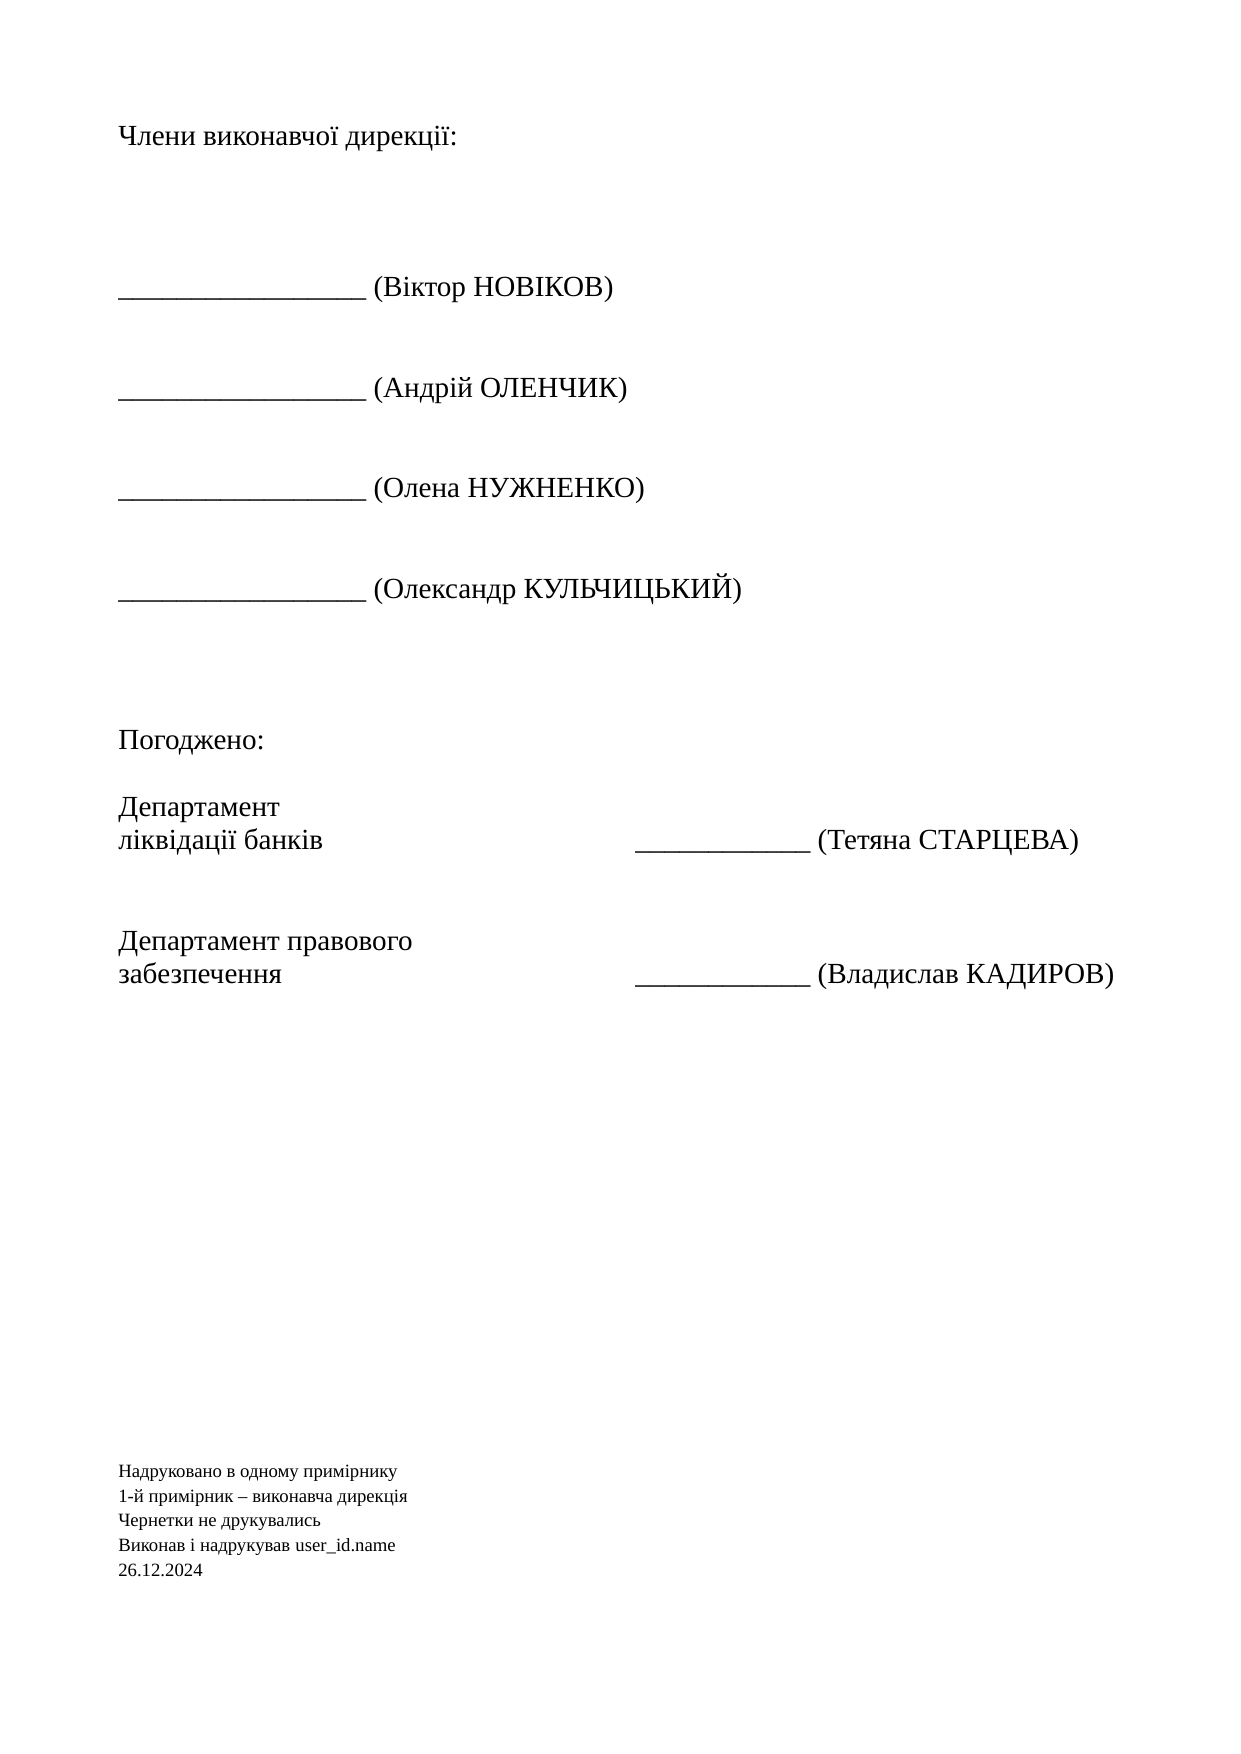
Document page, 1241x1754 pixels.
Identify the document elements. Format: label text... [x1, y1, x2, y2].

text Виконав і надрукував user_id.name [118, 1534, 1122, 1556]
text Погоджено: [118, 722, 1122, 755]
text 1-й примірник – виконавча дирекція [118, 1484, 1122, 1506]
text _________________ (Олена НУЖНЕНКО) [118, 470, 1122, 504]
text забезпечення ____________ (Владислав КАДИРОВ) [118, 957, 1122, 990]
text Департамент правового [118, 923, 1122, 957]
text 26.12.2024 [118, 1559, 1122, 1581]
text _________________ (Олександр КУЛЬЧИЦЬКИЙ) [118, 571, 1122, 604]
text Департамент [118, 789, 1122, 822]
text Члени виконавчої дирекції: [118, 118, 1122, 152]
text ліквідації банків ____________ (Тетяна СТАРЦЕВА) [118, 822, 1122, 856]
text Чернетки не друкувались [118, 1509, 1122, 1531]
text Надруковано в одному примірнику [118, 1460, 1122, 1481]
text _________________ (Віктор НОВІКОВ) [118, 269, 1122, 303]
text _________________ (Андрій ОЛЕНЧИК) [118, 370, 1122, 403]
